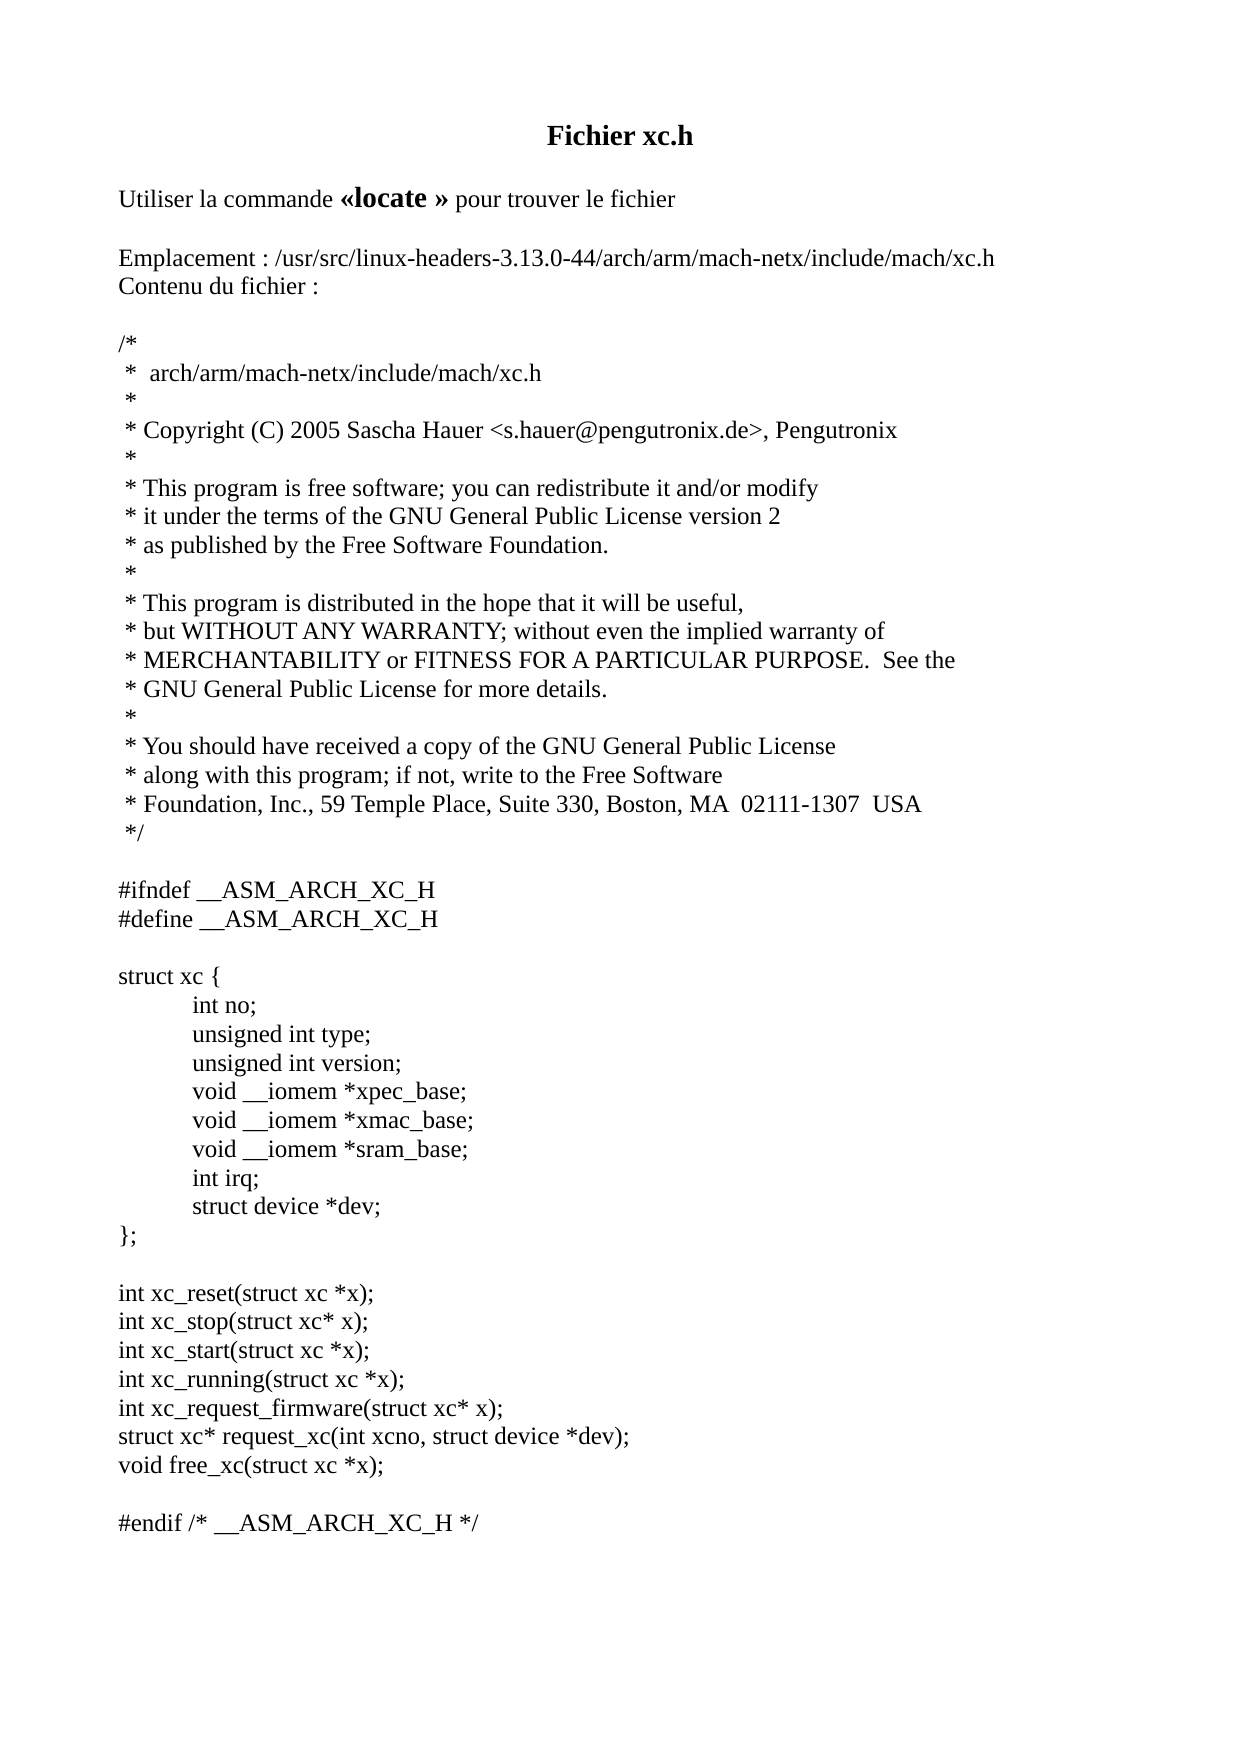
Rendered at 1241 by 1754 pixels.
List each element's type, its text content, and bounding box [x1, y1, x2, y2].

text Fichier xc.h [118, 118, 1122, 152]
text /* [118, 329, 1122, 358]
text * it under the terms of the GNU General Public License version 2 [118, 501, 1122, 530]
text * along with this program; if not, write to the Free Software [118, 760, 1122, 789]
text }; [118, 1220, 1122, 1249]
text */ [118, 818, 1122, 846]
text void free_xc(struct xc *x); [118, 1450, 1122, 1479]
text unsigned int version; [118, 1048, 1122, 1076]
text Emplacement : /usr/src/linux-headers-3.13.0-44/arch/arm/mach-netx/include/mach/xc.h [118, 243, 1122, 271]
text #define __ASM_ARCH_XC_H [118, 904, 1122, 933]
text * This program is free software; you can redistribute it and/or modify [118, 473, 1122, 501]
text int irq; [118, 1163, 1122, 1191]
text void __iomem *xmac_base; [118, 1105, 1122, 1134]
text * [118, 703, 1122, 731]
text int xc_start(struct xc *x); [118, 1335, 1122, 1364]
text struct xc { [118, 961, 1122, 990]
text void __iomem *xpec_base; [118, 1076, 1122, 1105]
text * but WITHOUT ANY WARRANTY; without even the implied warranty of [118, 616, 1122, 645]
text #endif /* __ASM_ARCH_XC_H */ [118, 1508, 1122, 1536]
text int xc_running(struct xc *x); [118, 1364, 1122, 1393]
text * Foundation, Inc., 59 Temple Place, Suite 330, Boston, MA 02111-1307 USA [118, 789, 1122, 818]
text * GNU General Public License for more details. [118, 674, 1122, 703]
text * [118, 444, 1122, 473]
text int xc_request_firmware(struct xc* x); [118, 1393, 1122, 1421]
text * MERCHANTABILITY or FITNESS FOR A PARTICULAR PURPOSE. See the [118, 645, 1122, 674]
text void __iomem *sram_base; [118, 1134, 1122, 1163]
text * Copyright (C) 2005 Sascha Hauer <s.hauer@pengutronix.de>, Pengutronix [118, 415, 1122, 444]
text int xc_stop(struct xc* x); [118, 1306, 1122, 1335]
text #ifndef __ASM_ARCH_XC_H [118, 875, 1122, 904]
text * [118, 386, 1122, 415]
text int no; [118, 990, 1122, 1019]
text unsigned int type; [118, 1019, 1122, 1048]
text int xc_reset(struct xc *x); [118, 1278, 1122, 1306]
text Contenu du fichier : [118, 271, 1122, 300]
text Utiliser la commande «locate » pour trouver le fichier [118, 180, 1122, 214]
text * as published by the Free Software Foundation. [118, 530, 1122, 559]
text * [118, 559, 1122, 588]
text * You should have received a copy of the GNU General Public License [118, 731, 1122, 760]
text * This program is distributed in the hope that it will be useful, [118, 588, 1122, 616]
text struct device *dev; [118, 1191, 1122, 1220]
text * arch/arm/mach-netx/include/mach/xc.h [118, 358, 1122, 386]
text struct xc* request_xc(int xcno, struct device *dev); [118, 1421, 1122, 1450]
